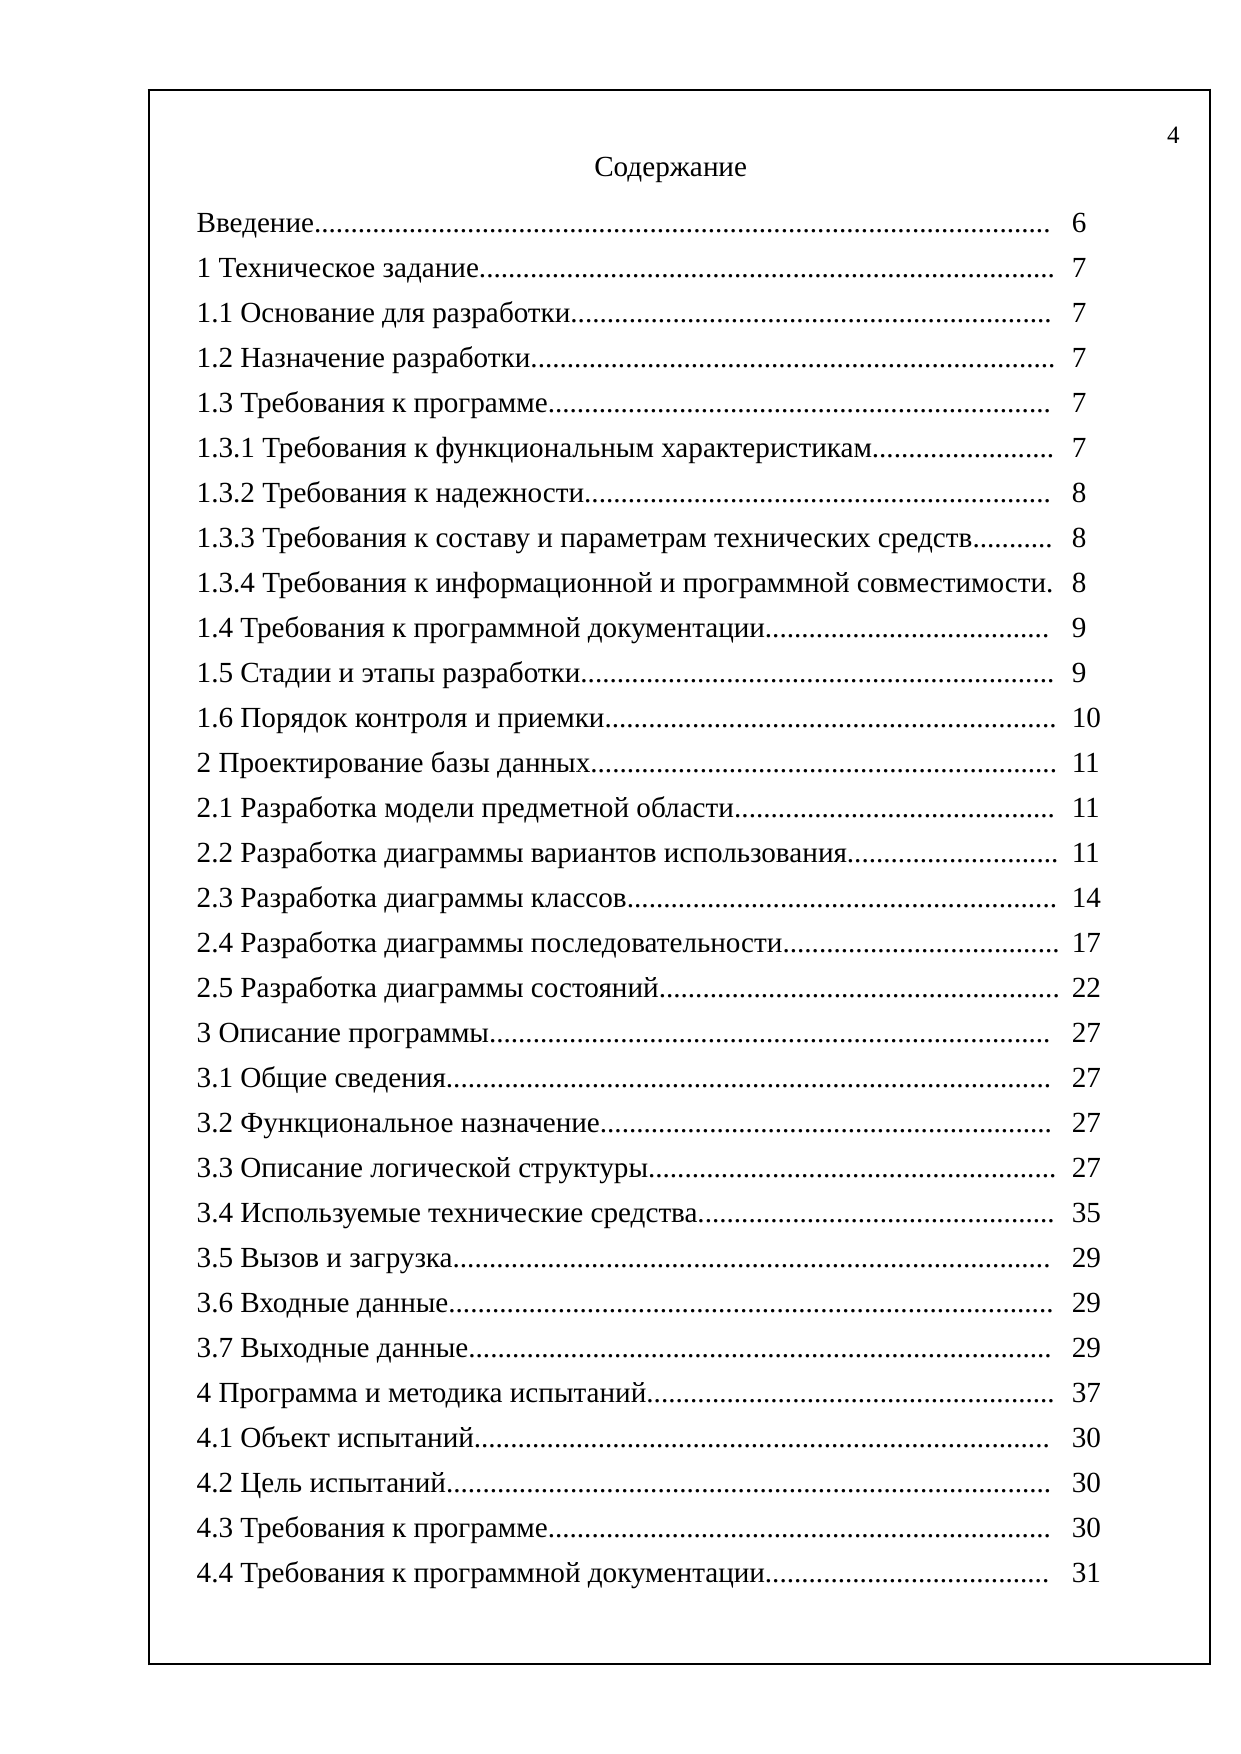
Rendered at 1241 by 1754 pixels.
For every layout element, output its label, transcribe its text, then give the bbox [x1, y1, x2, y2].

table_cell 7 [1066, 380, 1145, 425]
table_cell 1.3 Требования к программе..................................................................... [191, 380, 1066, 425]
table_cell 30 [1066, 1460, 1145, 1505]
table_cell 22 [1066, 965, 1145, 1010]
table_cell 2 Проектирование базы данных................................................................ [191, 740, 1066, 785]
table_cell 1.3.3 Требования к составу и параметрам технических средств........... [191, 515, 1066, 560]
table_cell 2.4 Разработка диаграммы последовательности...................................... [191, 920, 1066, 965]
table_cell 1.5 Стадии и этапы разработки................................................................. [191, 650, 1066, 695]
table_cell 2.5 Разработка диаграммы состояний....................................................... [191, 965, 1066, 1010]
table_cell 3.7 Выходные данные................................................................................ [191, 1325, 1066, 1370]
text Содержание [242, 149, 1099, 183]
table_cell 1.3.1 Требования к функциональным характеристикам......................... [191, 425, 1066, 470]
table_cell 2.1 Разработка модели предметной области............................................ [191, 785, 1066, 830]
table_cell 27 [1066, 1145, 1145, 1190]
table_cell 9 [1066, 650, 1145, 695]
table_cell 1.3.2 Требования к надежности................................................................ [191, 470, 1066, 515]
table_cell 11 [1066, 785, 1145, 830]
table_cell 17 [1066, 920, 1145, 965]
table_cell 8 [1066, 515, 1145, 560]
table_cell 1.2 Назначение разработки........................................................................ [191, 335, 1066, 380]
table_cell 3.4 Используемые технические средства................................................. [191, 1190, 1066, 1235]
table_cell 10 [1066, 695, 1145, 740]
table_cell 3.2 Функциональное назначение.............................................................. [191, 1100, 1066, 1145]
table_cell 27 [1066, 1010, 1145, 1055]
table_cell 14 [1066, 875, 1145, 920]
table_cell 35 [1066, 1190, 1145, 1235]
table_cell 3.1 Общие сведения................................................................................... [191, 1055, 1066, 1100]
table_cell 7 [1066, 425, 1145, 470]
table_cell 1.6 Порядок контроля и приемки.............................................................. [191, 695, 1066, 740]
table_cell 7 [1066, 245, 1145, 290]
table_cell 4 Программа и методика испытаний........................................................ [191, 1370, 1066, 1415]
table_cell 29 [1066, 1235, 1145, 1280]
table_cell 30 [1066, 1415, 1145, 1460]
table_cell 7 [1066, 335, 1145, 380]
table_cell 1 Техническое задание............................................................................... [191, 245, 1066, 290]
table_cell 27 [1066, 1055, 1145, 1100]
table_cell 1.1 Основание для разработки.................................................................. [191, 290, 1066, 335]
table_cell 3.5 Вызов и загрузка.................................................................................. [191, 1235, 1066, 1280]
table_cell 1.4 Требования к программной документации....................................... [191, 605, 1066, 650]
table_cell 3.6 Входные данные................................................................................... [191, 1280, 1066, 1325]
table_cell 30 [1066, 1505, 1145, 1550]
table_cell 7 [1066, 290, 1145, 335]
table_cell 11 [1066, 830, 1145, 875]
table_cell 29 [1066, 1325, 1145, 1370]
table_cell 9 [1066, 605, 1145, 650]
table_cell 3.3 Описание логической структуры........................................................ [191, 1145, 1066, 1190]
table_cell 29 [1066, 1280, 1145, 1325]
table_cell 1.3.4 Требования к информационной и программной совместимости. [191, 560, 1066, 605]
table_cell 3 Описание программы............................................................................. [191, 1010, 1066, 1055]
table_header 6 [1066, 200, 1145, 245]
table_cell 27 [1066, 1100, 1145, 1145]
table_cell 4.4 Требования к программной документации....................................... [191, 1550, 1066, 1595]
table_cell 4.1 Объект испытаний............................................................................... [191, 1415, 1066, 1460]
table_cell 2.3 Разработка диаграммы классов........................................................... [191, 875, 1066, 920]
table_cell 8 [1066, 560, 1145, 605]
table_cell 8 [1066, 470, 1145, 515]
table_cell 11 [1066, 740, 1145, 785]
table_cell 2.2 Разработка диаграммы вариантов использования............................. [191, 830, 1066, 875]
table_cell 4.3 Требования к программе..................................................................... [191, 1505, 1066, 1550]
table_cell 4.2 Цель испытаний................................................................................... [191, 1460, 1066, 1505]
table_cell 31 [1066, 1550, 1145, 1595]
table_cell 37 [1066, 1370, 1145, 1415]
table_header Введение..................................................................................................... [191, 200, 1066, 245]
